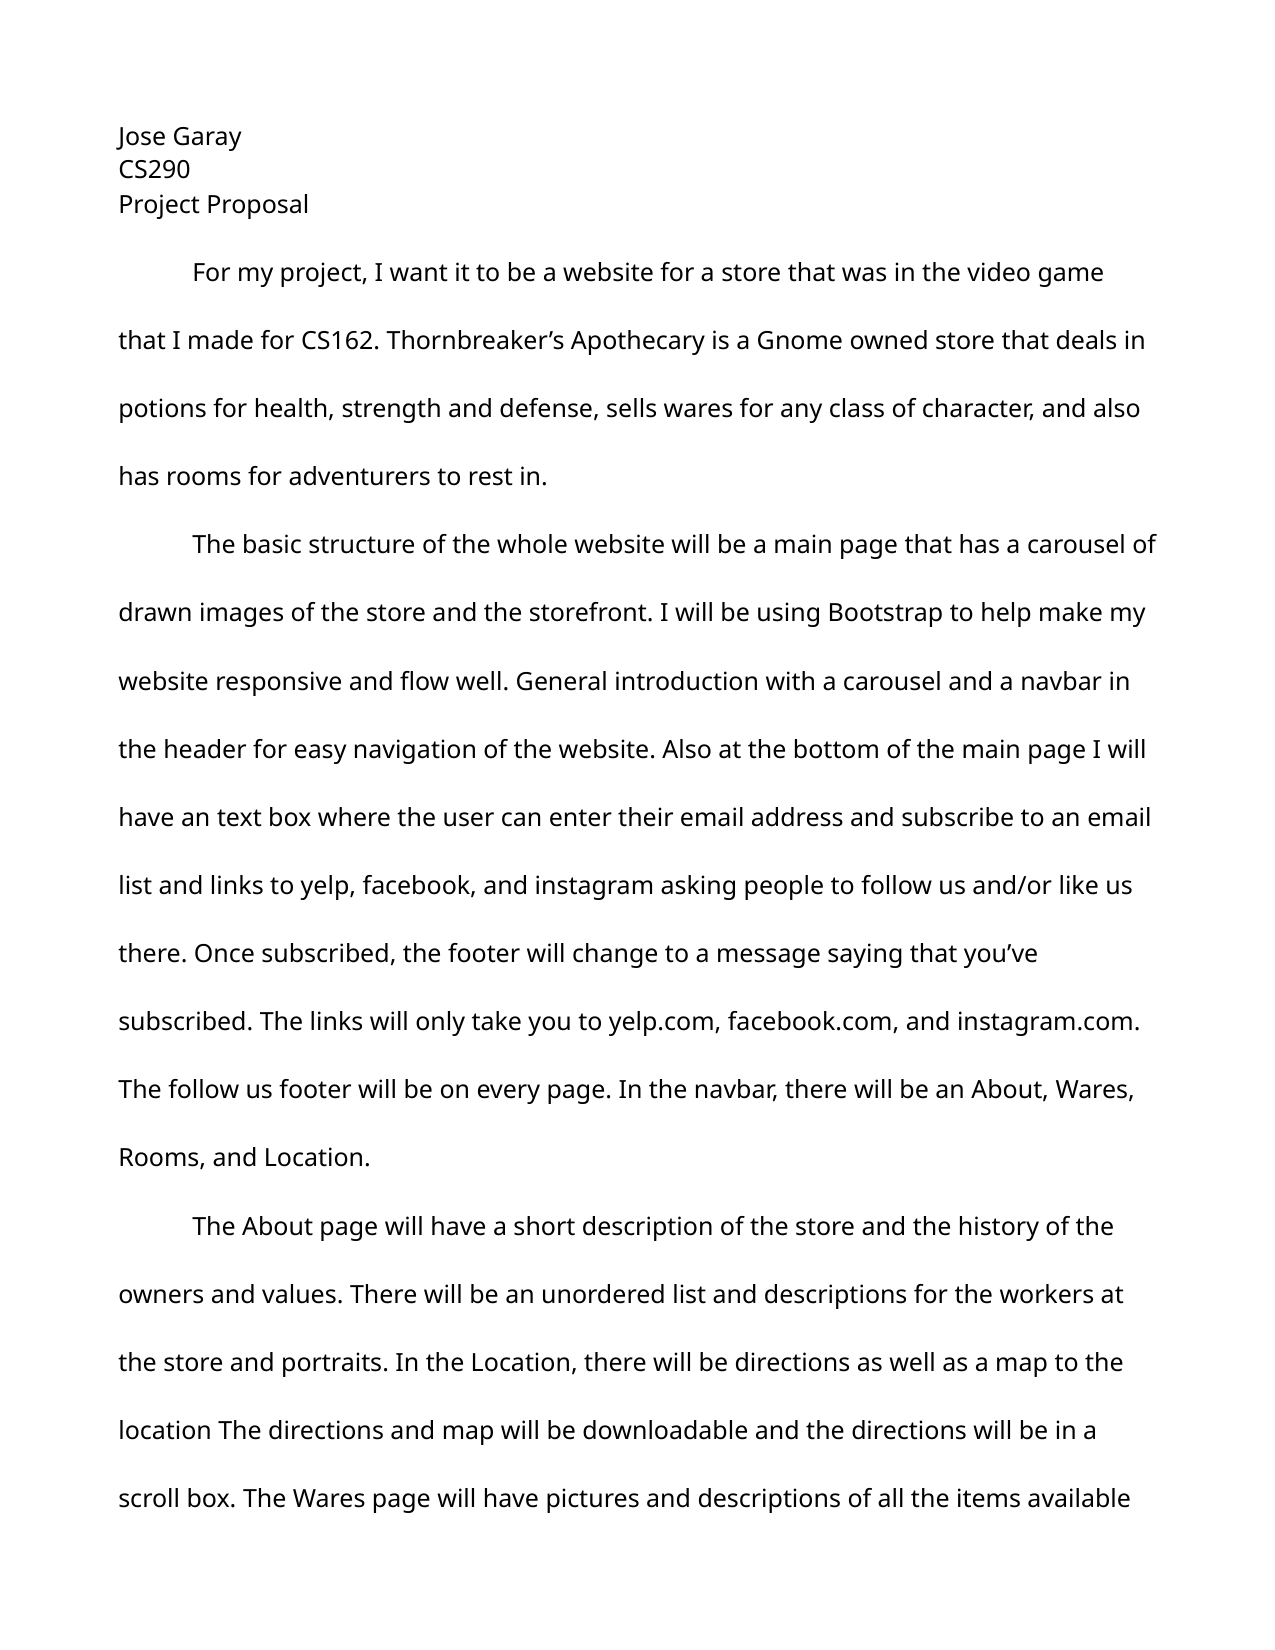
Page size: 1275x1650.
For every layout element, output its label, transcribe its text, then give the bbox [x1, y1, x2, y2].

text For my project, I want it to be a website for a store that was in the video game that I made for CS162. Thornbreaker’s Apothecary is a Gnome owned store that deals in potions for health, strength and defense, sells wares for any class of character, and also has rooms for adventurers to rest in. [118, 254, 1157, 493]
text The About page will have a short description of the store and the history of the owners and values. There will be an unordered list and descriptions for the workers at the store and portraits. In the Location, there will be directions as well as a map to the location The directions and map will be downloadable and the directions will be in a scroll box. The Wares page will have pictures and descriptions of all the items available [118, 1208, 1157, 1515]
text Project Proposal [118, 186, 1157, 220]
text The basic structure of the whole website will be a main page that has a carousel of drawn images of the store and the storefront. I will be using Bootstrap to help make my website responsive and flow well. General introduction with a carousel and a navbar in the header for easy navigation of the website. Also at the bottom of the main page I will have an text box where the user can enter their email address and subscribe to an email list and links to yelp, facebook, and instagram asking people to follow us and/or like us there. Once subscribed, the footer will change to a message saying that you’ve subscribed. The links will only take you to yelp.com, facebook.com, and instagram.com. The follow us footer will be on every page. In the navbar, there will be an About, Wares, Rooms, and Location. [118, 527, 1157, 1174]
text CS290 [118, 152, 1157, 186]
text Jose Garay [118, 118, 1157, 152]
